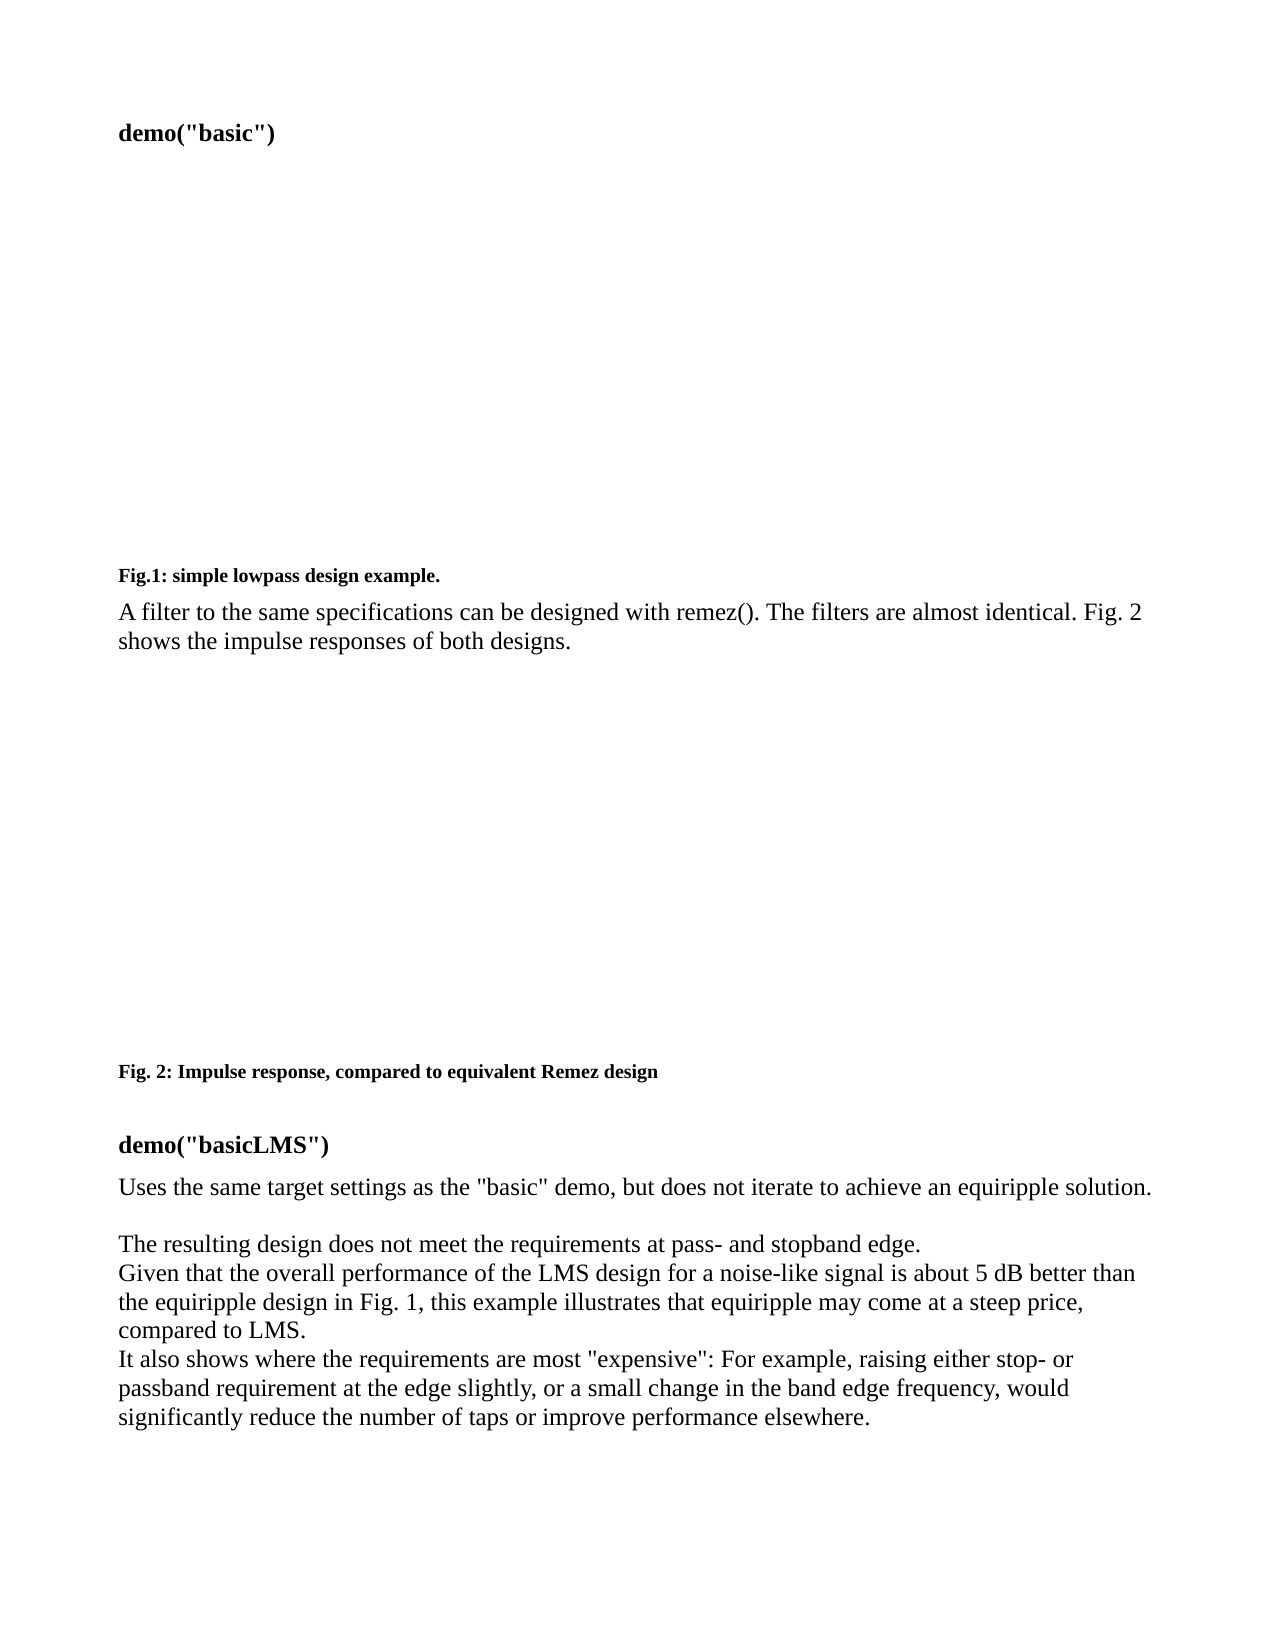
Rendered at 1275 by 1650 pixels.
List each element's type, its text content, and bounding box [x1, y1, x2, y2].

subtitle demo("basic") [118, 118, 1157, 147]
text Uses the same target settings as the "basic" demo, but does not iterate to achieve an equiripple solution. The resulting design does not meet the requirements at pass- and stopband edge. Given that the overall performance of the LMS design for a noise-like signal is about 5 dB better than the equiripple design in Fig. 1, this example illustrates that equiripple may come at a steep price, compared to LMS. It also shows where the requirements are most "expensive": For example, raising either stop- or passband requirement at the edge slightly, or a small change in the band edge frequency, would significantly reduce the number of taps or improve performance elsewhere. [118, 1172, 1157, 1430]
text Fig.1: simple lowpass design example. A filter to the same specifications can be designed with remez(). The filters are almost identical. Fig. 2 shows the impulse responses of both designs. Fig. 2: Impulse response, compared to equivalent Remez design [118, 159, 1157, 1093]
subtitle demo("basicLMS") [118, 1130, 1157, 1159]
